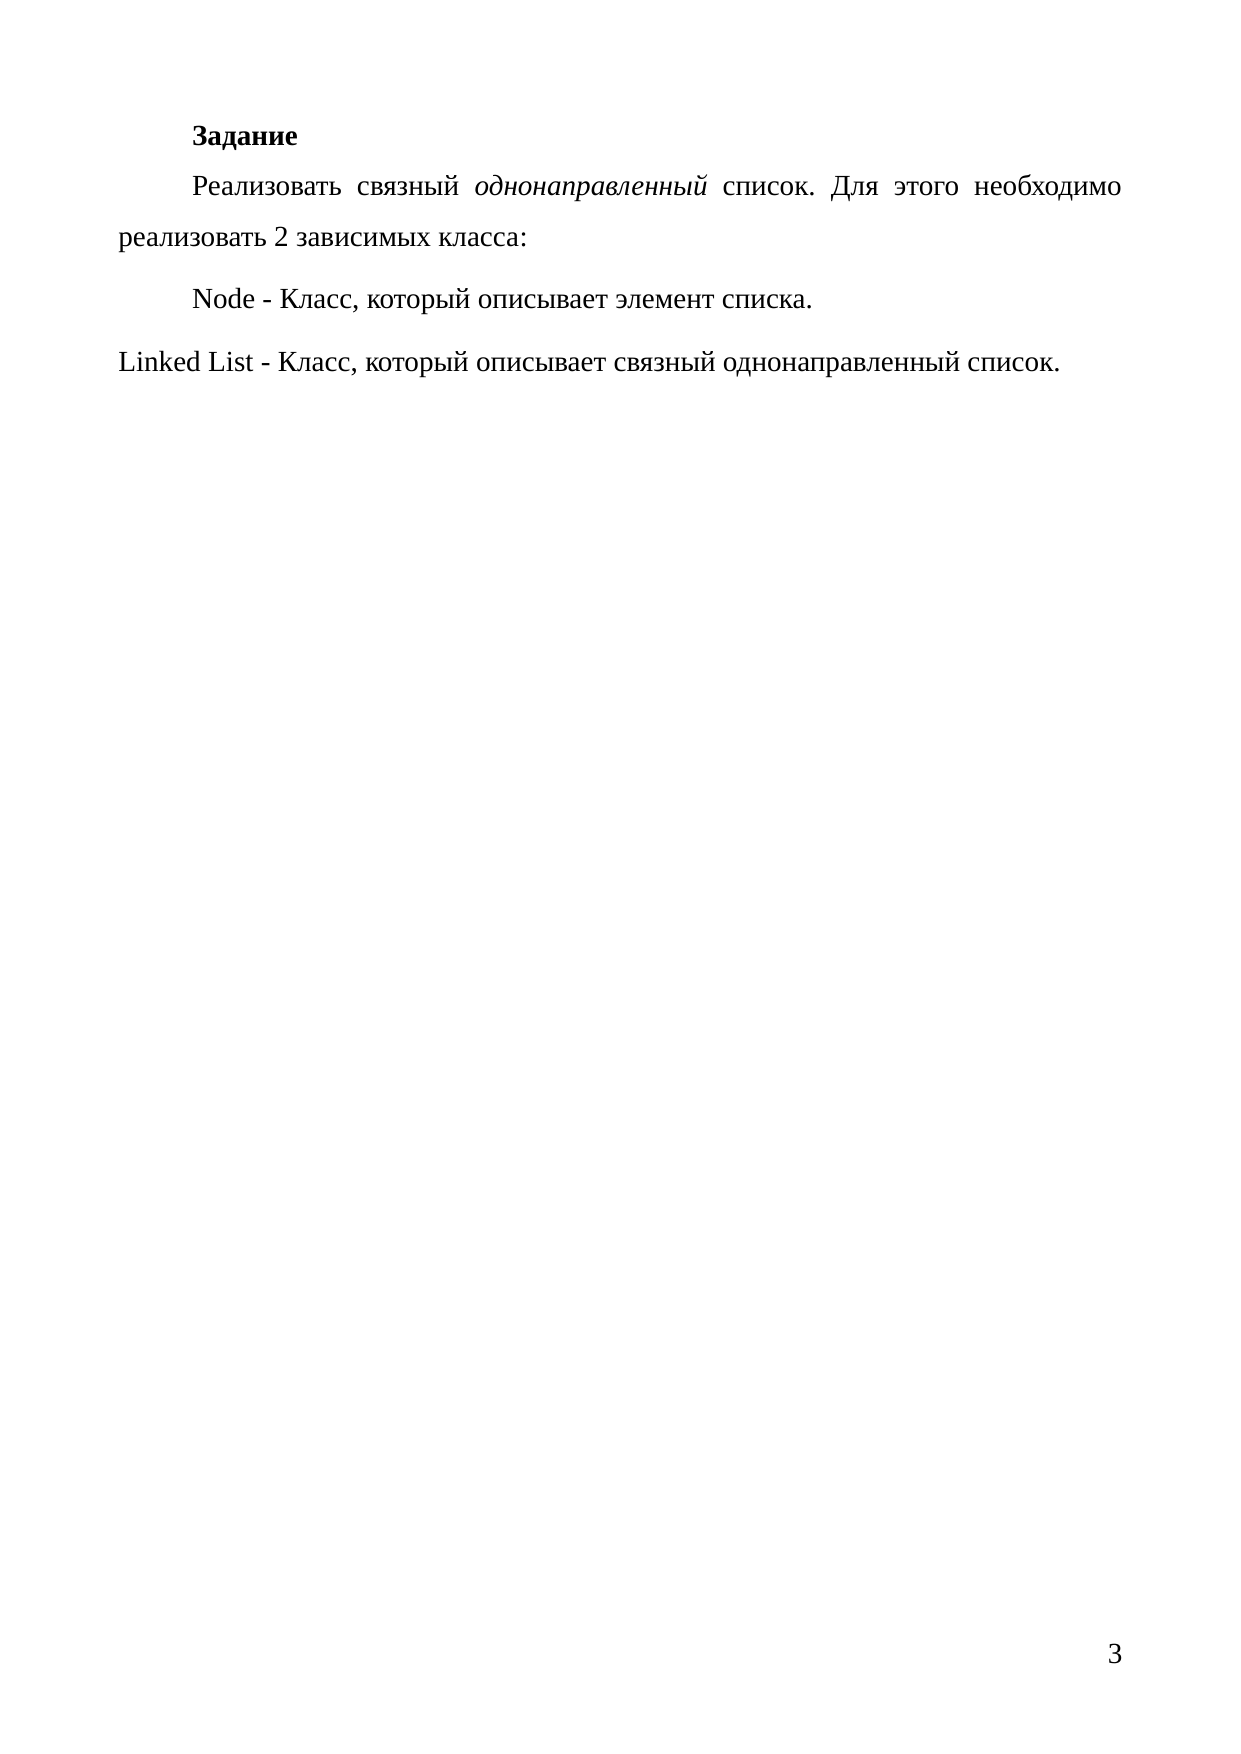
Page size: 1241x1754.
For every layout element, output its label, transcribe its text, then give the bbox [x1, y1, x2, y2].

subtitle Linked List - Класс, который описывает связный однонаправленный список. [118, 344, 1122, 378]
subtitle Реализовать связный однонаправленный список. Для этого необходимо реализовать 2 зависимых класса: [118, 168, 1122, 252]
subtitle Задание [118, 118, 1122, 152]
subtitle Node - Класс, который описывает элемент списка. [118, 282, 1122, 315]
